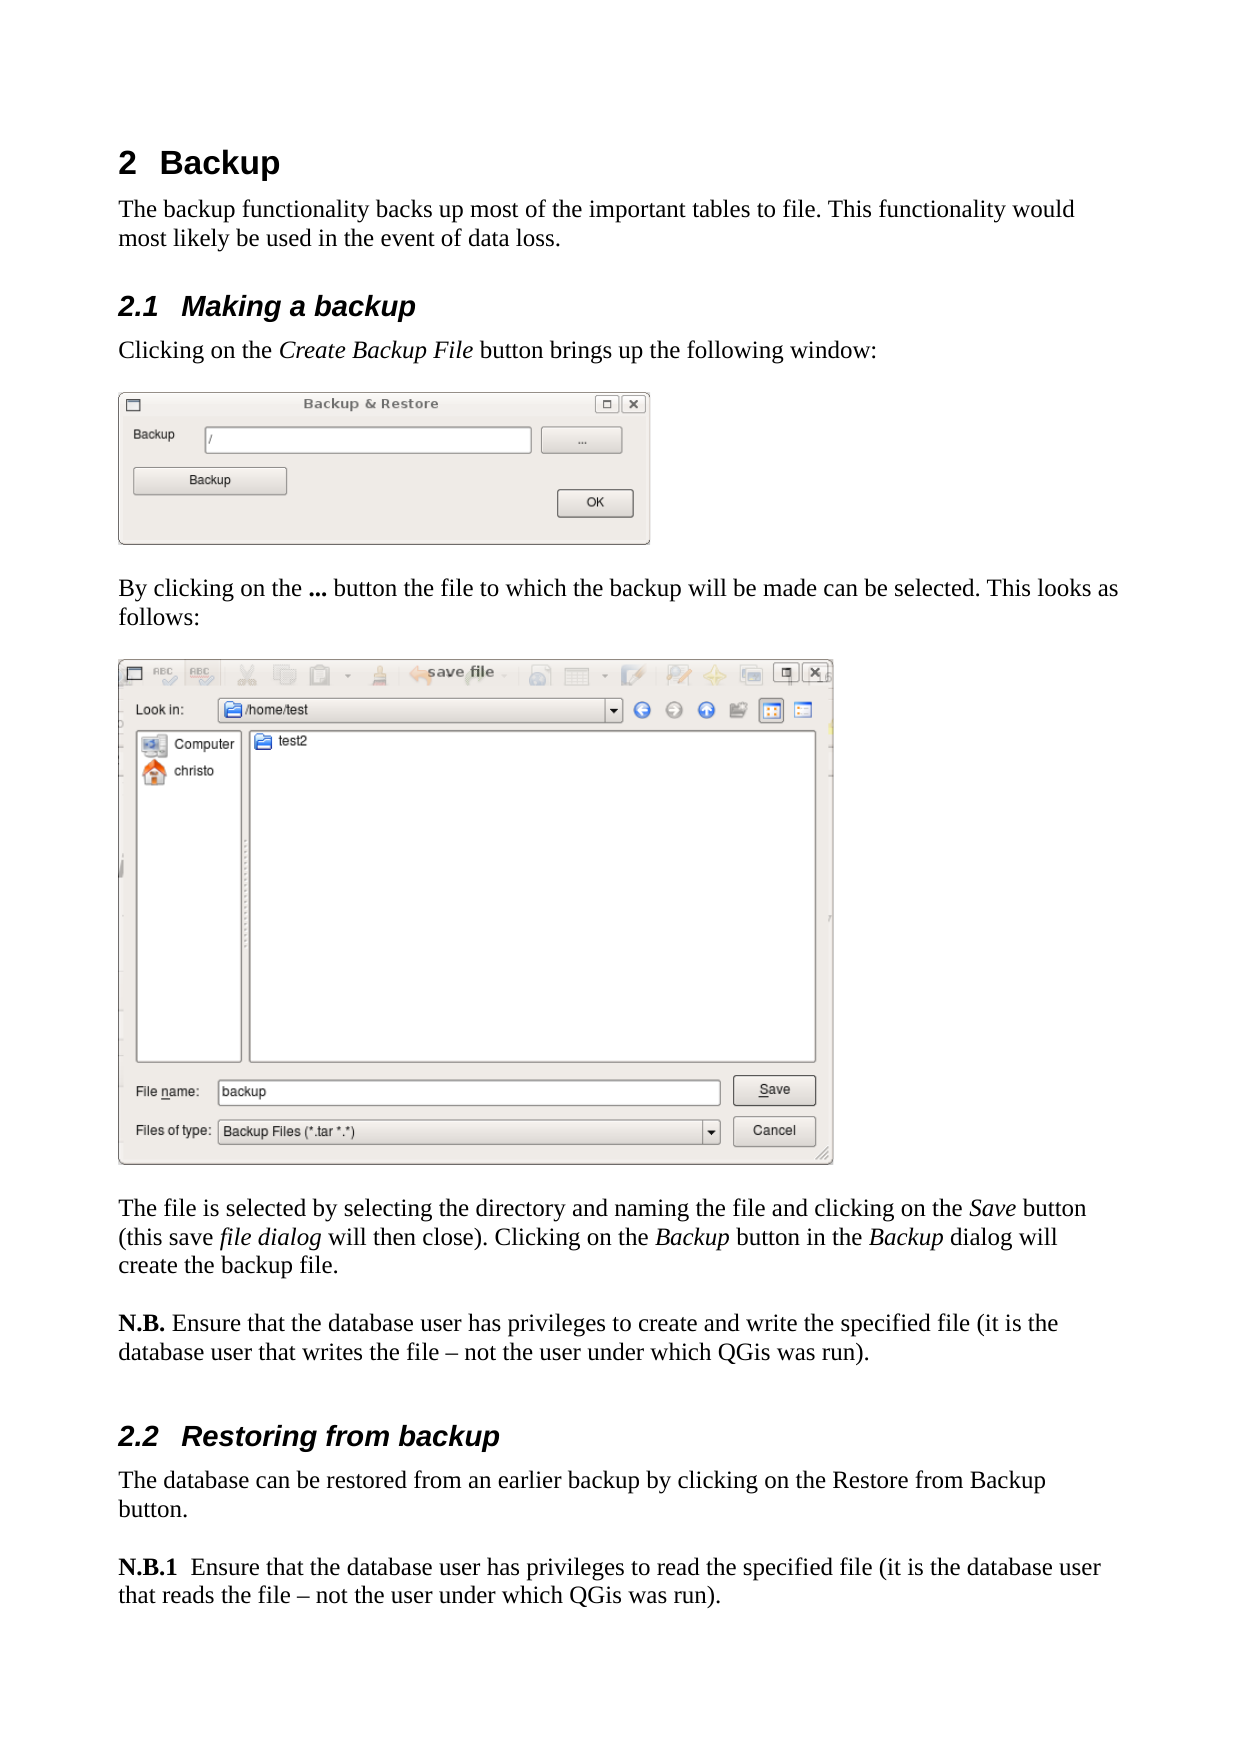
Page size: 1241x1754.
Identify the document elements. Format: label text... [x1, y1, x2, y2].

picture [118, 392, 650, 545]
subtitle Making a backup [118, 289, 1122, 323]
text The file is selected by selecting the directory and naming the file and clicking on the Save button (this save file dialog will then close). Clicking on the Backup button in the Backup dialog will create the backup file. [118, 1193, 1122, 1279]
text N.B.1 Ensure that the database user has privileges to read the specified file (it is the database user that reads the file – not the user under which QGis was run). [118, 1552, 1122, 1609]
text The backup functionality backs up most of the important tables to file. This functionality would most likely be used in the event of data loss. [118, 194, 1122, 252]
text The database can be restored from an earlier backup by clicking on the Restore from Backup button. [118, 1465, 1122, 1523]
subtitle Restoring from backup [118, 1419, 1122, 1453]
text Clicking on the Create Backup File button brings up the following window: [118, 335, 1122, 364]
text By clicking on the ... button the file to which the backup will be made can be selected. This looks as follows: [118, 573, 1122, 631]
text N.B. Ensure that the database user has privileges to create and write the specified file (it is the database user that writes the file – not the user under which QGis was run). [118, 1308, 1122, 1366]
picture [118, 659, 834, 1165]
subtitle Backup [118, 143, 1122, 182]
